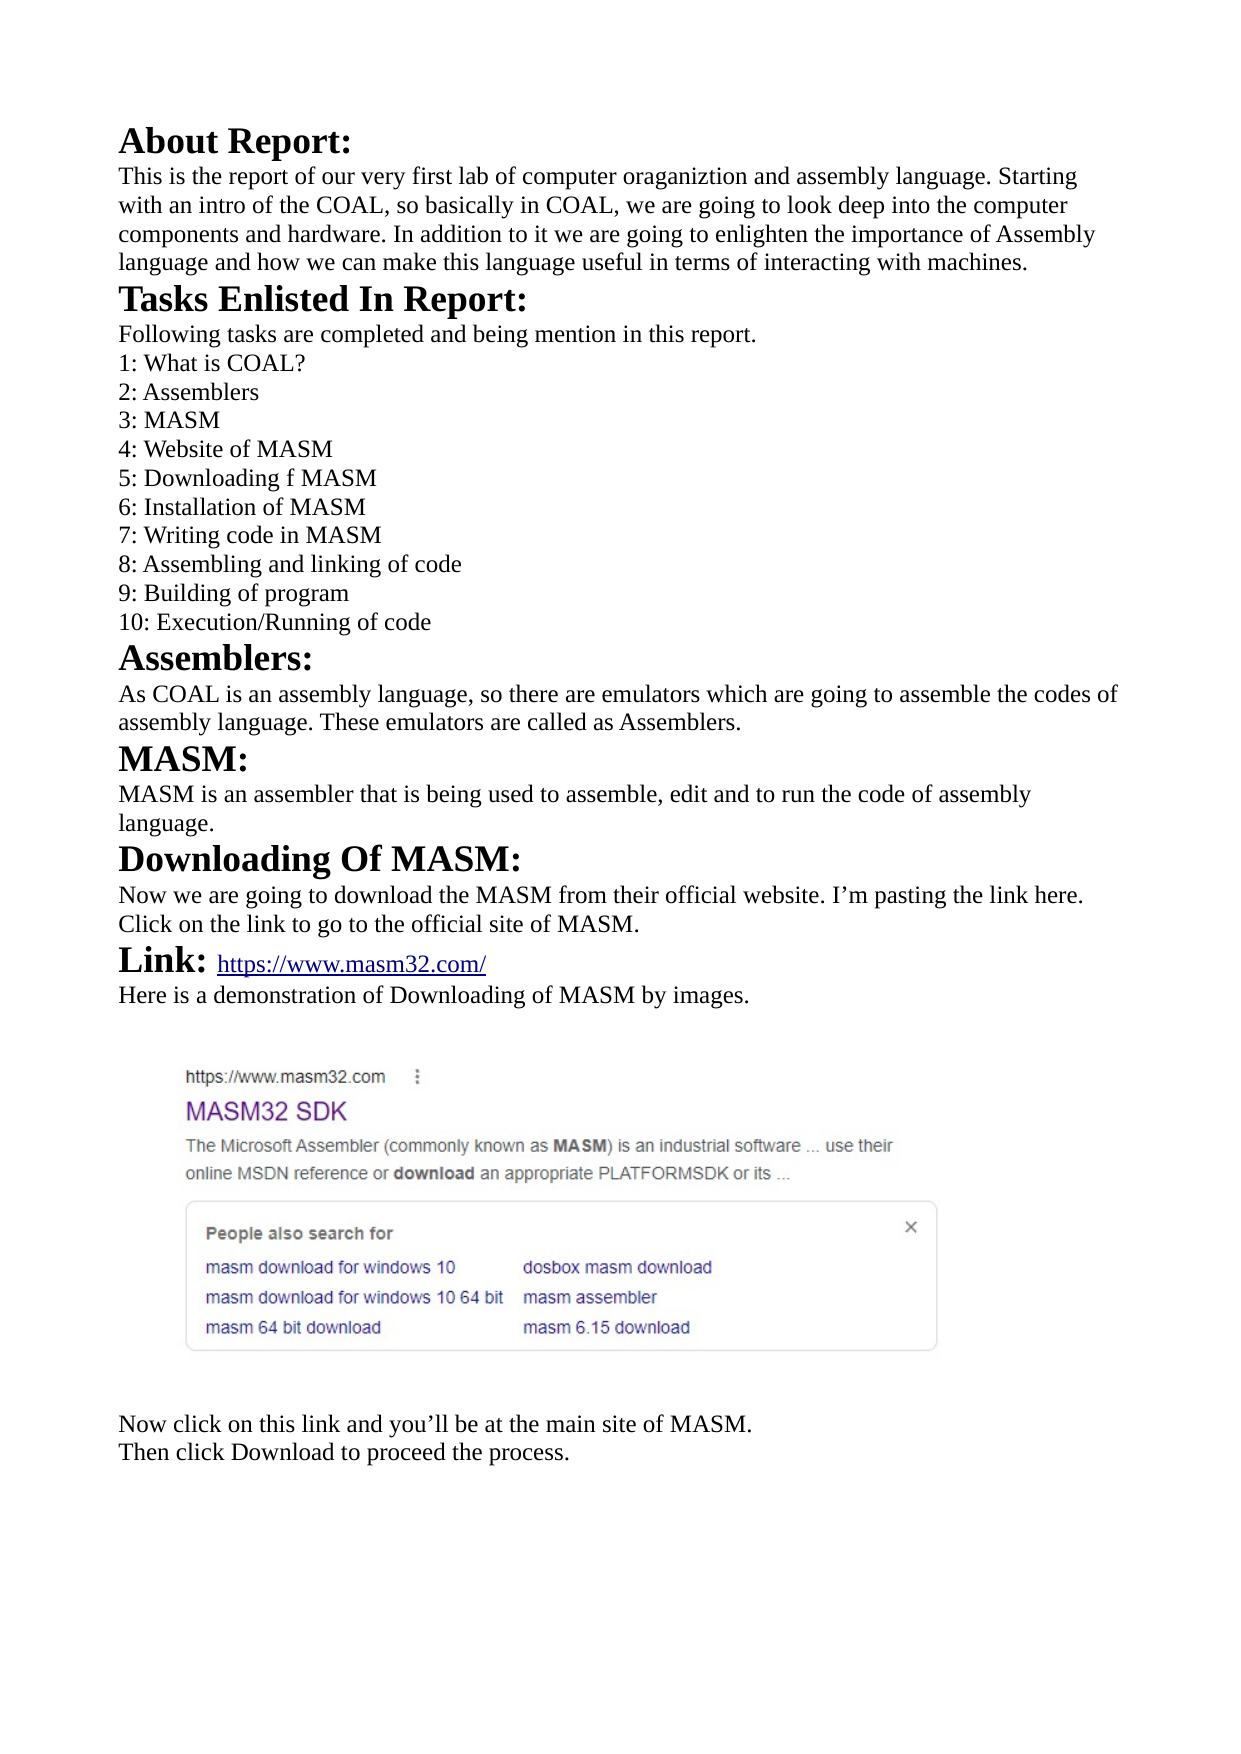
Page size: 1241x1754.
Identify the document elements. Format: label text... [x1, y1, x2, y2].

text Here is a demonstration of Downloading of MASM by images. [118, 981, 1122, 1009]
text 1: What is COAL? [118, 348, 1122, 377]
text Downloading Of MASM: Now we are going to download the MASM from their official website. I’m pasting the link here. Click on the link to go to the official site of MASM. [118, 837, 1122, 937]
text 6: Installation of MASM [118, 492, 1122, 521]
text Following tasks are completed and being mention in this report. [118, 319, 1122, 348]
text MASM: [118, 736, 1122, 779]
text As COAL is an assembly language, so there are emulators which are going to assemble the codes of assembly language. These emulators are called as Assemblers. [118, 679, 1122, 736]
text 9: Building of program [118, 578, 1122, 607]
text Link: https://www.masm32.com/ [118, 937, 1122, 981]
text 10: Execution/Running of code [118, 607, 1122, 636]
text 8: Assembling and linking of code [118, 549, 1122, 578]
text Tasks Enlisted In Report: [118, 276, 1122, 319]
text 4: Website of MASM [118, 434, 1122, 463]
text Assemblers: [118, 636, 1122, 679]
picture [118, 1009, 1123, 1380]
text 3: MASM [118, 406, 1122, 434]
text 2: Assemblers [118, 377, 1122, 406]
text Now click on this link and you’ll be at the main site of MASM. [118, 1409, 1122, 1437]
text MASM is an assembler that is being used to assemble, edit and to run the code of assembly language. [118, 779, 1122, 837]
text Then click Download to proceed the process. [118, 1437, 1122, 1466]
text 7: Writing code in MASM [118, 521, 1122, 549]
text About Report: This is the report of our very first lab of computer oraganiztion and assembly language. Starting with an intro of the COAL, so basically in COAL, we are going to look deep into the computer components and hardware. In addition to it we are going to enlighten the importance of Assembly language and how we can make this language useful in terms of interacting with machines. [118, 118, 1122, 276]
text 5: Downloading f MASM [118, 463, 1122, 492]
